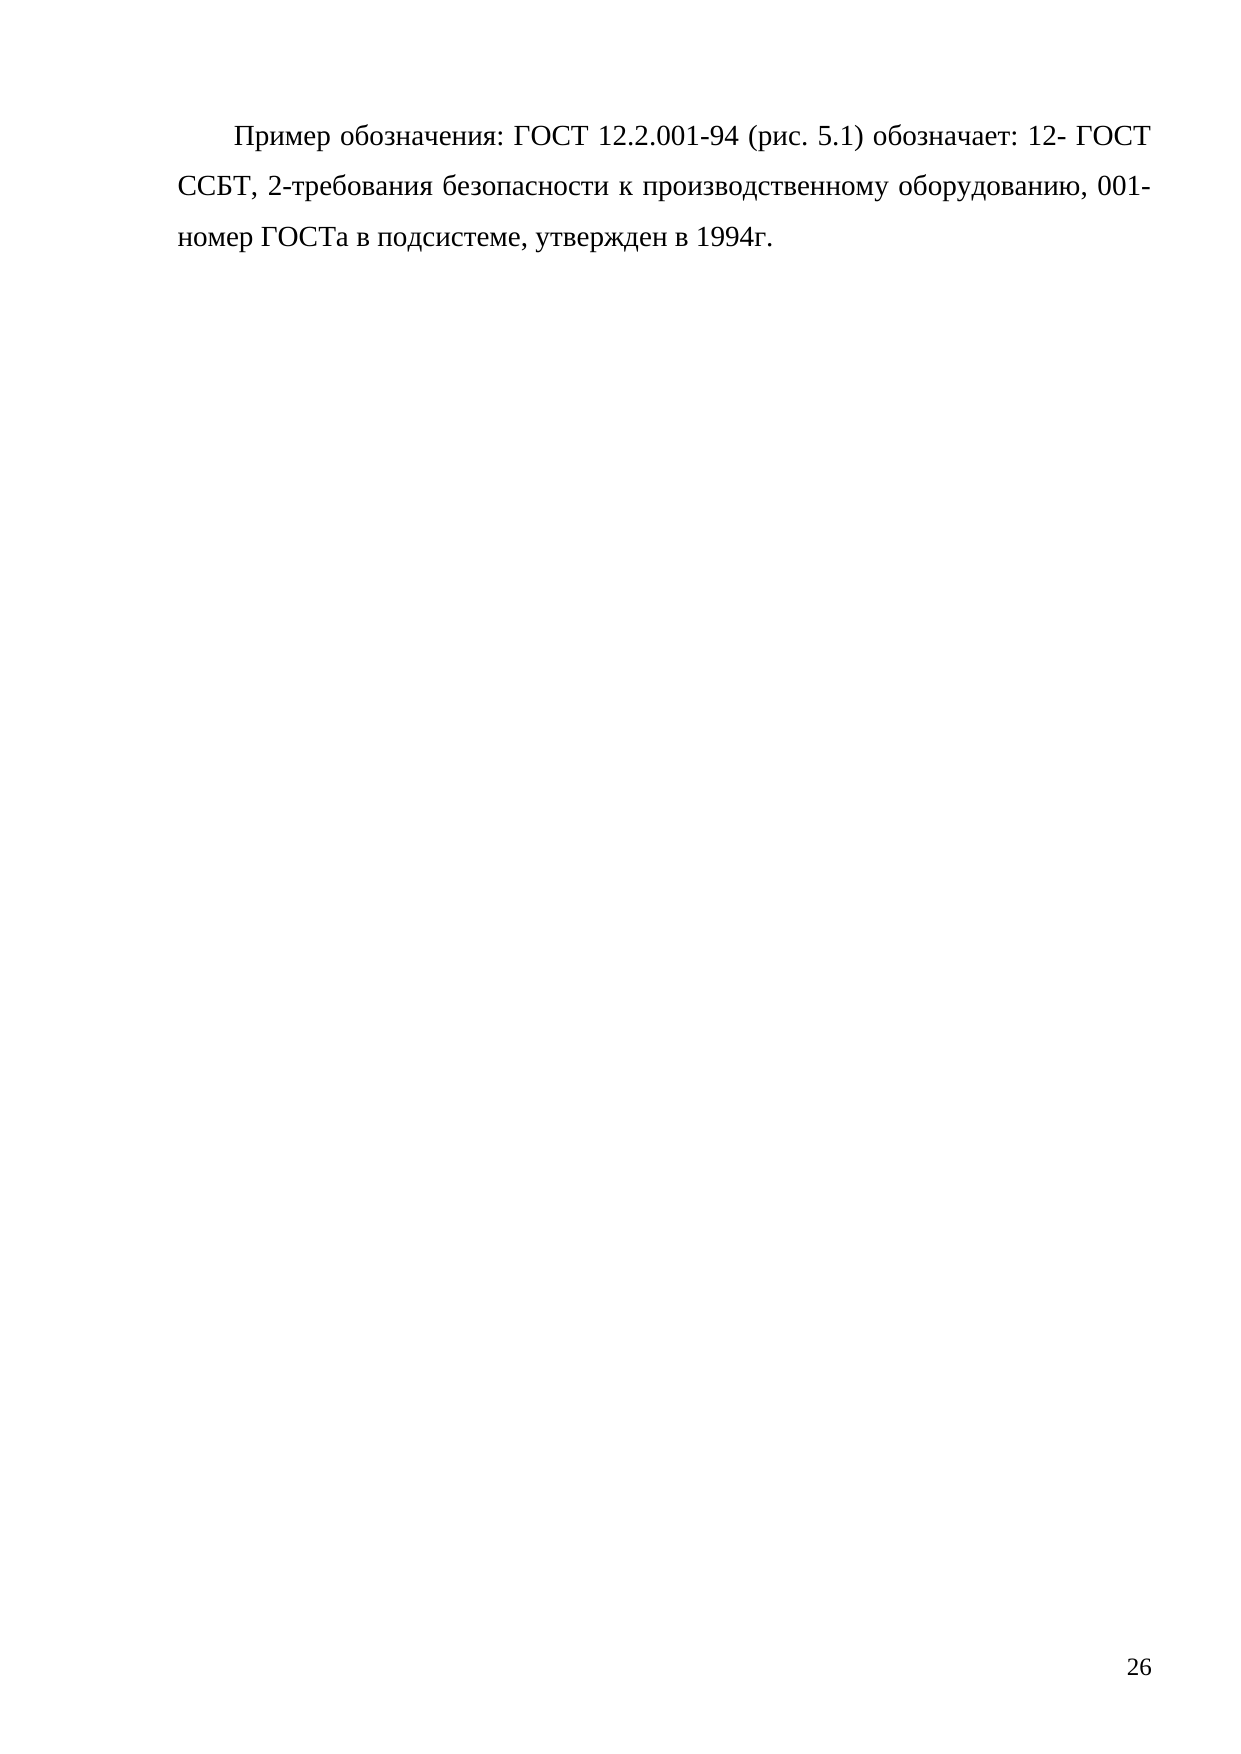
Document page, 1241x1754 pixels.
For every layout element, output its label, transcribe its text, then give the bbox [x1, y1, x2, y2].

text Пример обозначения: ГОСТ 12.2.001-94 (рис. 5.1) обозначает: 12- ГОСТ ССБТ, 2-требования безопасности к производственному оборудованию, 001-номер ГОСТа в подсистеме, утвержден в 1994г. [177, 118, 1152, 252]
